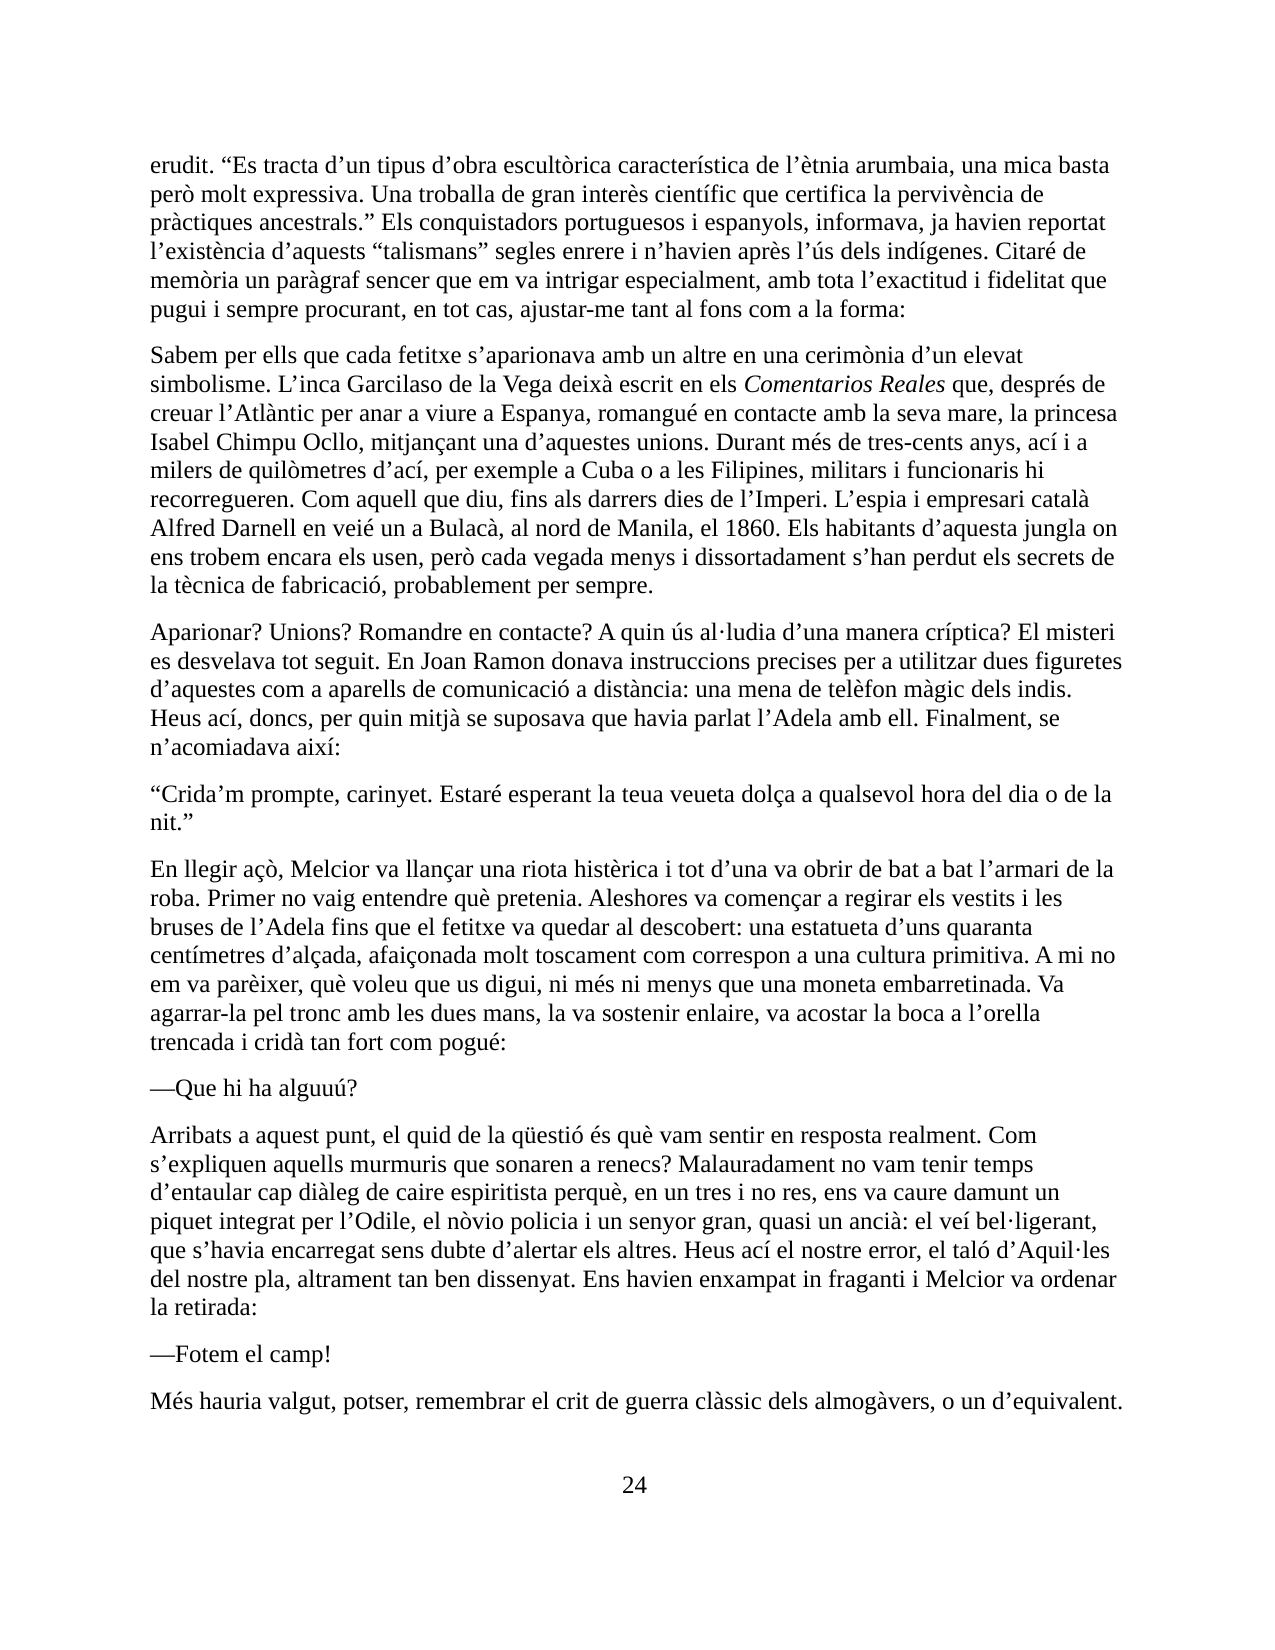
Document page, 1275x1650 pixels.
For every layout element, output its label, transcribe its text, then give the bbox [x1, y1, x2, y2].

text En llegir açò, Melcior va llançar una riota histèrica i tot d’una va obrir de bat a bat l’armari de la roba. Primer no vaig entendre què pretenia. Aleshores va començar a regirar els vestits i les bruses de l’Adela fins que el fetitxe va quedar al descobert: una estatueta d’uns quaranta centímetres d’alçada, afaiçonada molt toscament com correspon a una cultura primitiva. A mi no em va parèixer, què voleu que us digui, ni més ni menys que una moneta embarretinada. Va agarrar-la pel tronc amb les dues mans, la va sostenir enlaire, va acostar la boca a l’orella trencada i cridà tan fort com pogué: [150, 854, 1125, 1055]
text erudit. “Es tracta d’un tipus d’obra escultòrica característica de l’ètnia arumbaia, una mica basta però molt expressiva. Una troballa de gran interès científic que certifica la pervivència de pràctiques ancestrals.” Els conquistadors portuguesos i espanyols, informava, ja havien reportat l’existència d’aquests “talismans” segles enrere i n’havien après l’ús dels indígenes. Citaré de memòria un paràgraf sencer que em va intrigar especialment, amb tota l’exactitud i fidelitat que pugui i sempre procurant, en tot cas, ajustar-me tant al fons com a la forma: [150, 150, 1125, 322]
text “Crida’m prompte, carinyet. Estaré esperant la teua veueta dolça a qualsevol hora del dia o de la nit.” [150, 779, 1125, 836]
text —Fotem el camp! [150, 1339, 1125, 1368]
text Arribats a aquest punt, el quid de la qüestió és què vam sentir en resposta realment. Com s’expliquen aquells murmuris que sonaren a renecs? Malauradament no vam tenir temps d’entaular cap diàleg de caire espiritista perquè, en un tres i no res, ens va caure damunt un piquet integrat per l’Odile, el nòvio policia i un senyor gran, quasi un ancià: el veí bel·ligerant, que s’havia encarregat sens dubte d’alertar els altres. Heus ací el nostre error, el taló d’Aquil·les del nostre pla, altrament tan ben dissenyat. Ens havien enxampat in fraganti i Melcior va ordenar la retirada: [150, 1120, 1125, 1321]
text —Que hi ha alguuú? [150, 1073, 1125, 1102]
text Sabem per ells que cada fetitxe s’aparionava amb un altre en una cerimònia d’un elevat simbolisme. L’inca Garcilaso de la Vega deixà escrit en els Comentarios Reales que, després de creuar l’Atlàntic per anar a viure a Espanya, romangué en contacte amb la seva mare, la princesa Isabel Chimpu Ocllo, mitjançant una d’aquestes unions. Durant més de tres-cents anys, ací i a milers de quilòmetres d’ací, per exemple a Cuba o a les Filipines, militars i funcionaris hi recorregueren. Com aquell que diu, fins als darrers dies de l’Imperi. L’espia i empresari català Alfred Darnell en veié un a Bulacà, al nord de Manila, el 1860. Els habitants d’aquesta jungla on ens trobem encara els usen, però cada vegada menys i dissortadament s’han perdut els secrets de la tècnica de fabricació, probablement per sempre. [150, 340, 1125, 599]
text Més hauria valgut, potser, remembrar el crit de guerra clàssic dels almogàvers, o un d’equivalent. [150, 1386, 1125, 1414]
text Aparionar? Unions? Romandre en contacte? A quin ús al·ludia d’una manera críptica? El misteri es desvelava tot seguit. En Joan Ramon donava instruccions precises per a utilitzar dues figuretes d’aquestes com a aparells de comunicació a distància: una mena de telèfon màgic dels indis. Heus ací, doncs, per quin mitjà se suposava que havia parlat l’Adela amb ell. Finalment, se n’acomiadava així: [150, 617, 1125, 761]
